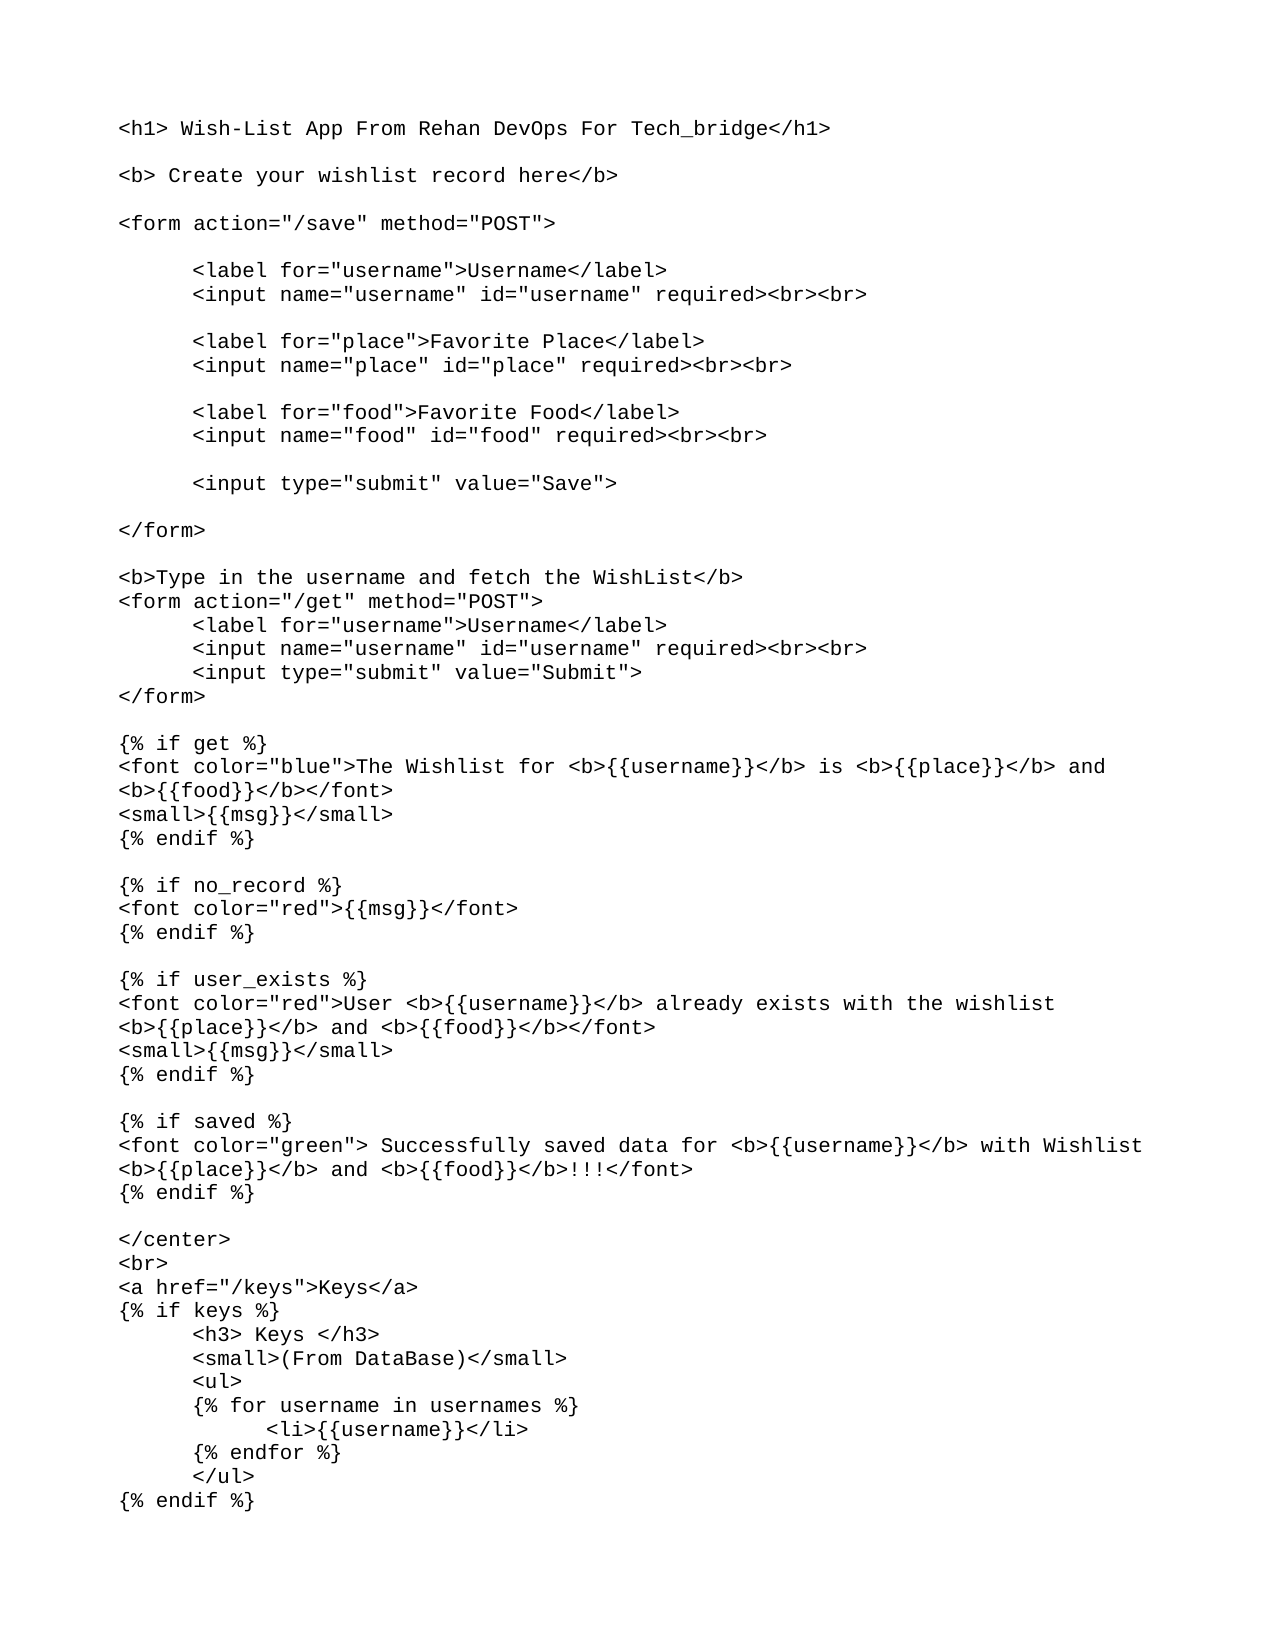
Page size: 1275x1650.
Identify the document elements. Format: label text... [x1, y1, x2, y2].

text <font color="red">User <b>{{username}}</b> already exists with the wishlist <b>{{place}}</b> and <b>{{food}}</b></font> [118, 993, 1157, 1040]
text <small>(From DataBase)</small> [118, 1348, 1157, 1371]
text <b> Create your wishlist record here</b> [118, 165, 1157, 189]
text {% if user_exists %} [118, 969, 1157, 993]
text {% endif %} [118, 1489, 1157, 1513]
text <label for="food">Favorite Food</label> [118, 402, 1157, 426]
text <input name="username" id="username" required><br><br> [118, 284, 1157, 307]
text <h1> Wish-List App From Rehan DevOps For Tech_bridge</h1> [118, 118, 1157, 142]
text {% for username in usernames %} [118, 1395, 1157, 1419]
text <ul> [118, 1371, 1157, 1395]
text <input name="food" id="food" required><br><br> [118, 426, 1157, 449]
text <a href="/keys">Keys</a> [118, 1277, 1157, 1300]
text <li>{{username}}</li> [118, 1419, 1157, 1442]
text {% if get %} [118, 733, 1157, 757]
text {% endfor %} [118, 1442, 1157, 1466]
text <label for="place">Favorite Place</label> [118, 331, 1157, 354]
text <font color="green"> Successfully saved data for <b>{{username}}</b> with Wishlist <b>{{place}}</b> and <b>{{food}}</b>!!!</font> [118, 1135, 1157, 1182]
text <b>Type in the username and fetch the WishList</b> [118, 567, 1157, 591]
text <small>{{msg}}</small> [118, 1040, 1157, 1064]
text <input type="submit" value="Save"> [118, 473, 1157, 496]
text <input name="username" id="username" required><br><br> [118, 638, 1157, 662]
text <form action="/get" method="POST"> [118, 591, 1157, 615]
text {% if saved %} [118, 1111, 1157, 1135]
text {% if no_record %} [118, 875, 1157, 898]
text <input type="submit" value="Submit"> [118, 662, 1157, 686]
text <label for="username">Username</label> [118, 260, 1157, 284]
text <font color="blue">The Wishlist for <b>{{username}}</b> is <b>{{place}}</b> and <b>{{food}}</b></font> [118, 757, 1157, 804]
text <form action="/save" method="POST"> [118, 213, 1157, 236]
text <input name="place" id="place" required><br><br> [118, 354, 1157, 378]
text </center> [118, 1229, 1157, 1253]
text </form> [118, 520, 1157, 544]
text <br> [118, 1253, 1157, 1277]
text {% endif %} [118, 1182, 1157, 1206]
text {% if keys %} [118, 1300, 1157, 1324]
text <label for="username">Username</label> [118, 615, 1157, 638]
text <font color="red">{{msg}}</font> [118, 898, 1157, 922]
text <small>{{msg}}</small> [118, 804, 1157, 827]
text {% endif %} [118, 1064, 1157, 1088]
text <h3> Keys </h3> [118, 1324, 1157, 1348]
text {% endif %} [118, 922, 1157, 946]
text </form> [118, 686, 1157, 709]
text {% endif %} [118, 827, 1157, 851]
text </ul> [118, 1466, 1157, 1489]
